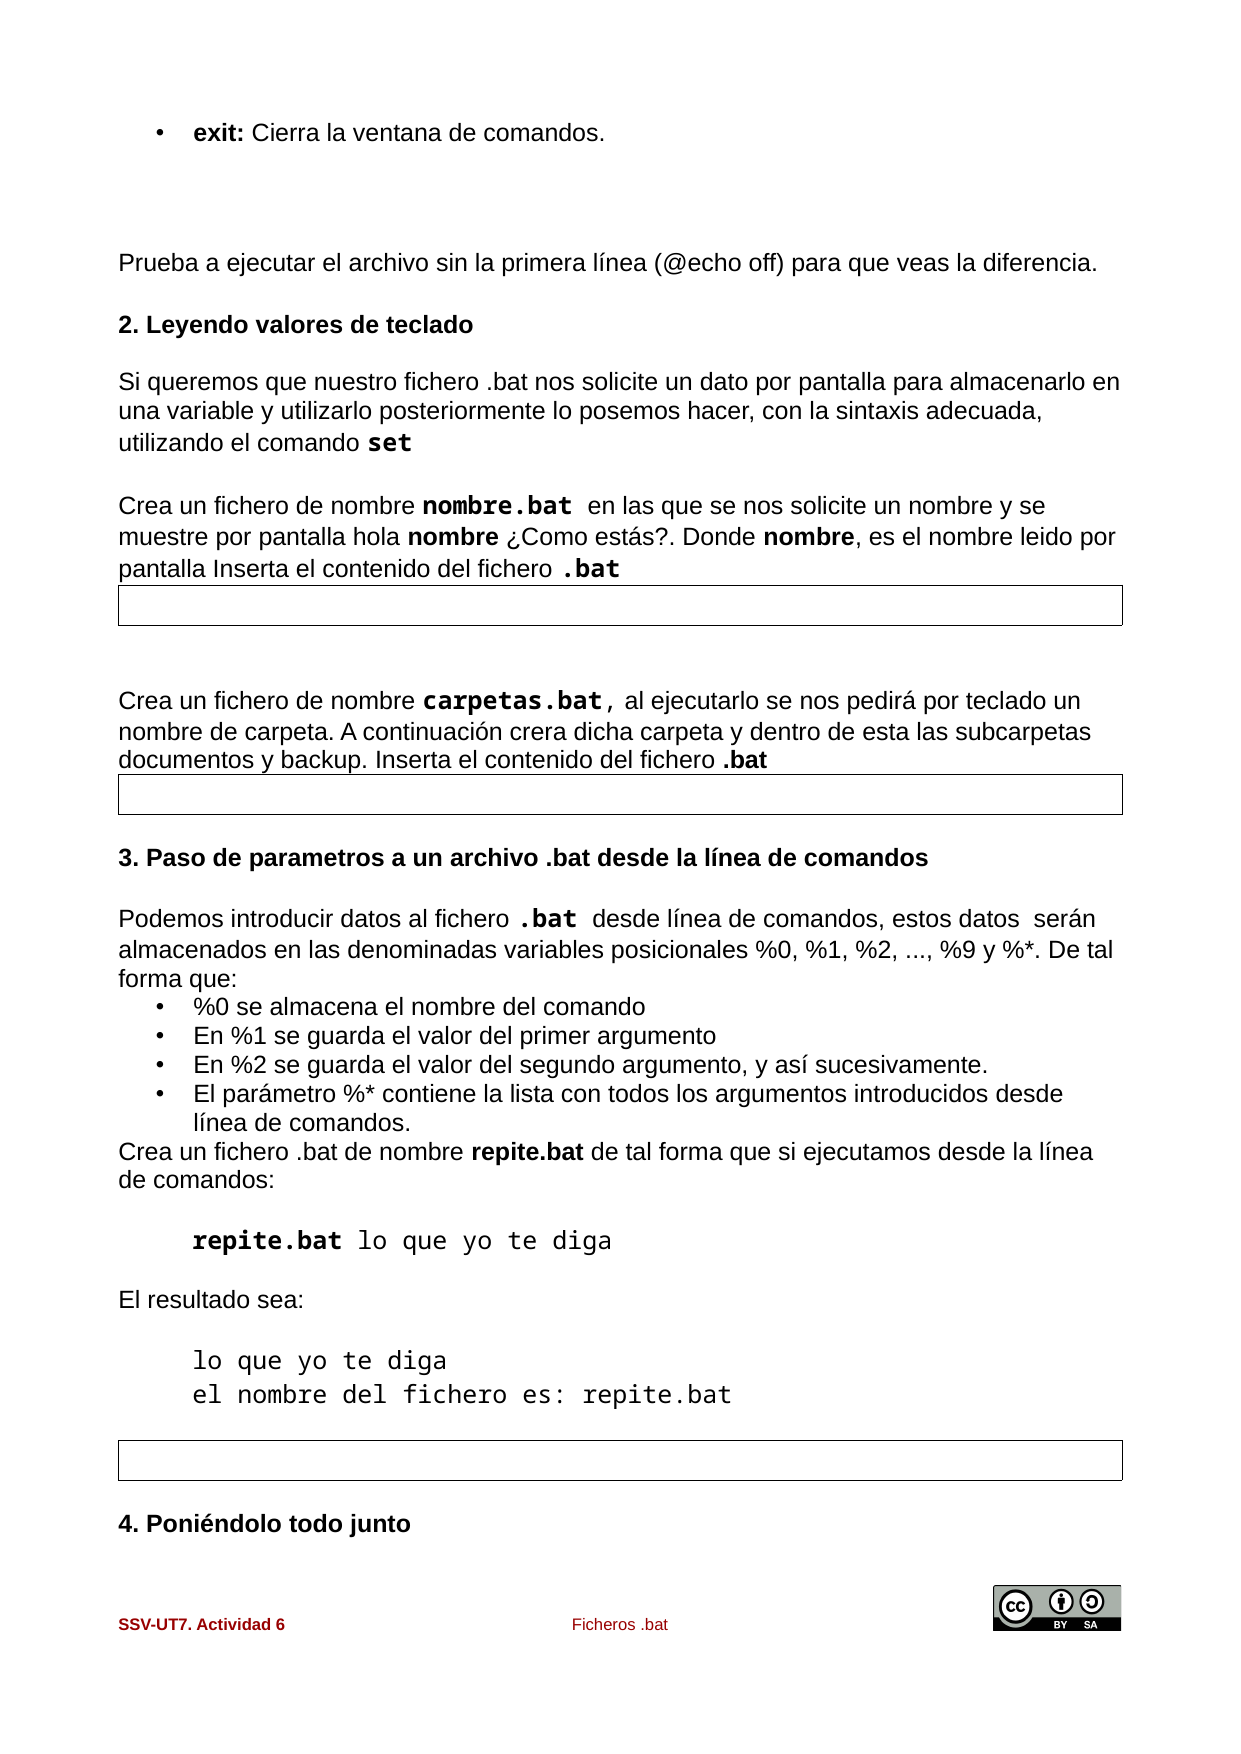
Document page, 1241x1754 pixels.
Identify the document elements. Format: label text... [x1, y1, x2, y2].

list En %1 se guarda el valor del primer argumento [156, 1021, 1122, 1050]
text el nombre del fichero es: repite.bat [192, 1377, 1122, 1411]
table_header [119, 1441, 1122, 1480]
text El resultado sea: [118, 1286, 1122, 1314]
text Podemos introducir datos al fichero .bat desde línea de comandos, estos datos serán almacenados en las denominadas variables posicionales %0, %1, %2, ..., %9 y %*. De tal forma que: [118, 901, 1122, 992]
text repite.bat lo que yo te diga [192, 1223, 1122, 1257]
picture [993, 1585, 1122, 1631]
list En %2 se guarda el valor del segundo argumento, y así sucesivamente. [156, 1050, 1122, 1079]
text 3. Paso de parametros a un archivo .bat desde la línea de comandos [118, 843, 1122, 872]
list El parámetro %* contiene la lista con todos los argumentos introducidos desde línea de comandos. [156, 1079, 1122, 1136]
text 2. Leyendo valores de teclado [118, 310, 1122, 339]
text 4. Poniéndolo todo junto [118, 1509, 1122, 1538]
table_header [119, 775, 1122, 814]
text Crea un fichero de nombre carpetas.bat, al ejecutarlo se nos pedirá por teclado un nombre de carpeta. A continuación crera dicha carpeta y dentro de esta las subcarpetas documentos y backup. Inserta el contenido del fichero .bat [118, 682, 1122, 774]
list %0 se almacena el nombre del comando [156, 992, 1122, 1021]
text Crea un fichero de nombre nombre.bat en las que se nos solicite un nombre y se muestre por pantalla hola nombre ¿Como estás?. Donde nombre, es el nombre leido por pantalla Inserta el contenido del fichero .bat [118, 488, 1122, 584]
table_header [119, 586, 1122, 625]
text Si queremos que nuestro fichero .bat nos solicite un dato por pantalla para almacenarlo en una variable y utilizarlo posteriormente lo posemos hacer, con la sintaxis adecuada, utilizando el comando set [118, 367, 1122, 459]
list exit: Cierra la ventana de comandos. [156, 118, 1122, 147]
text Prueba a ejecutar el archivo sin la primera línea (@echo off) para que veas la diferencia. [118, 248, 1122, 276]
text Crea un fichero .bat de nombre repite.bat de tal forma que si ejecutamos desde la línea de comandos: [118, 1136, 1122, 1194]
text lo que yo te diga [192, 1343, 1122, 1377]
